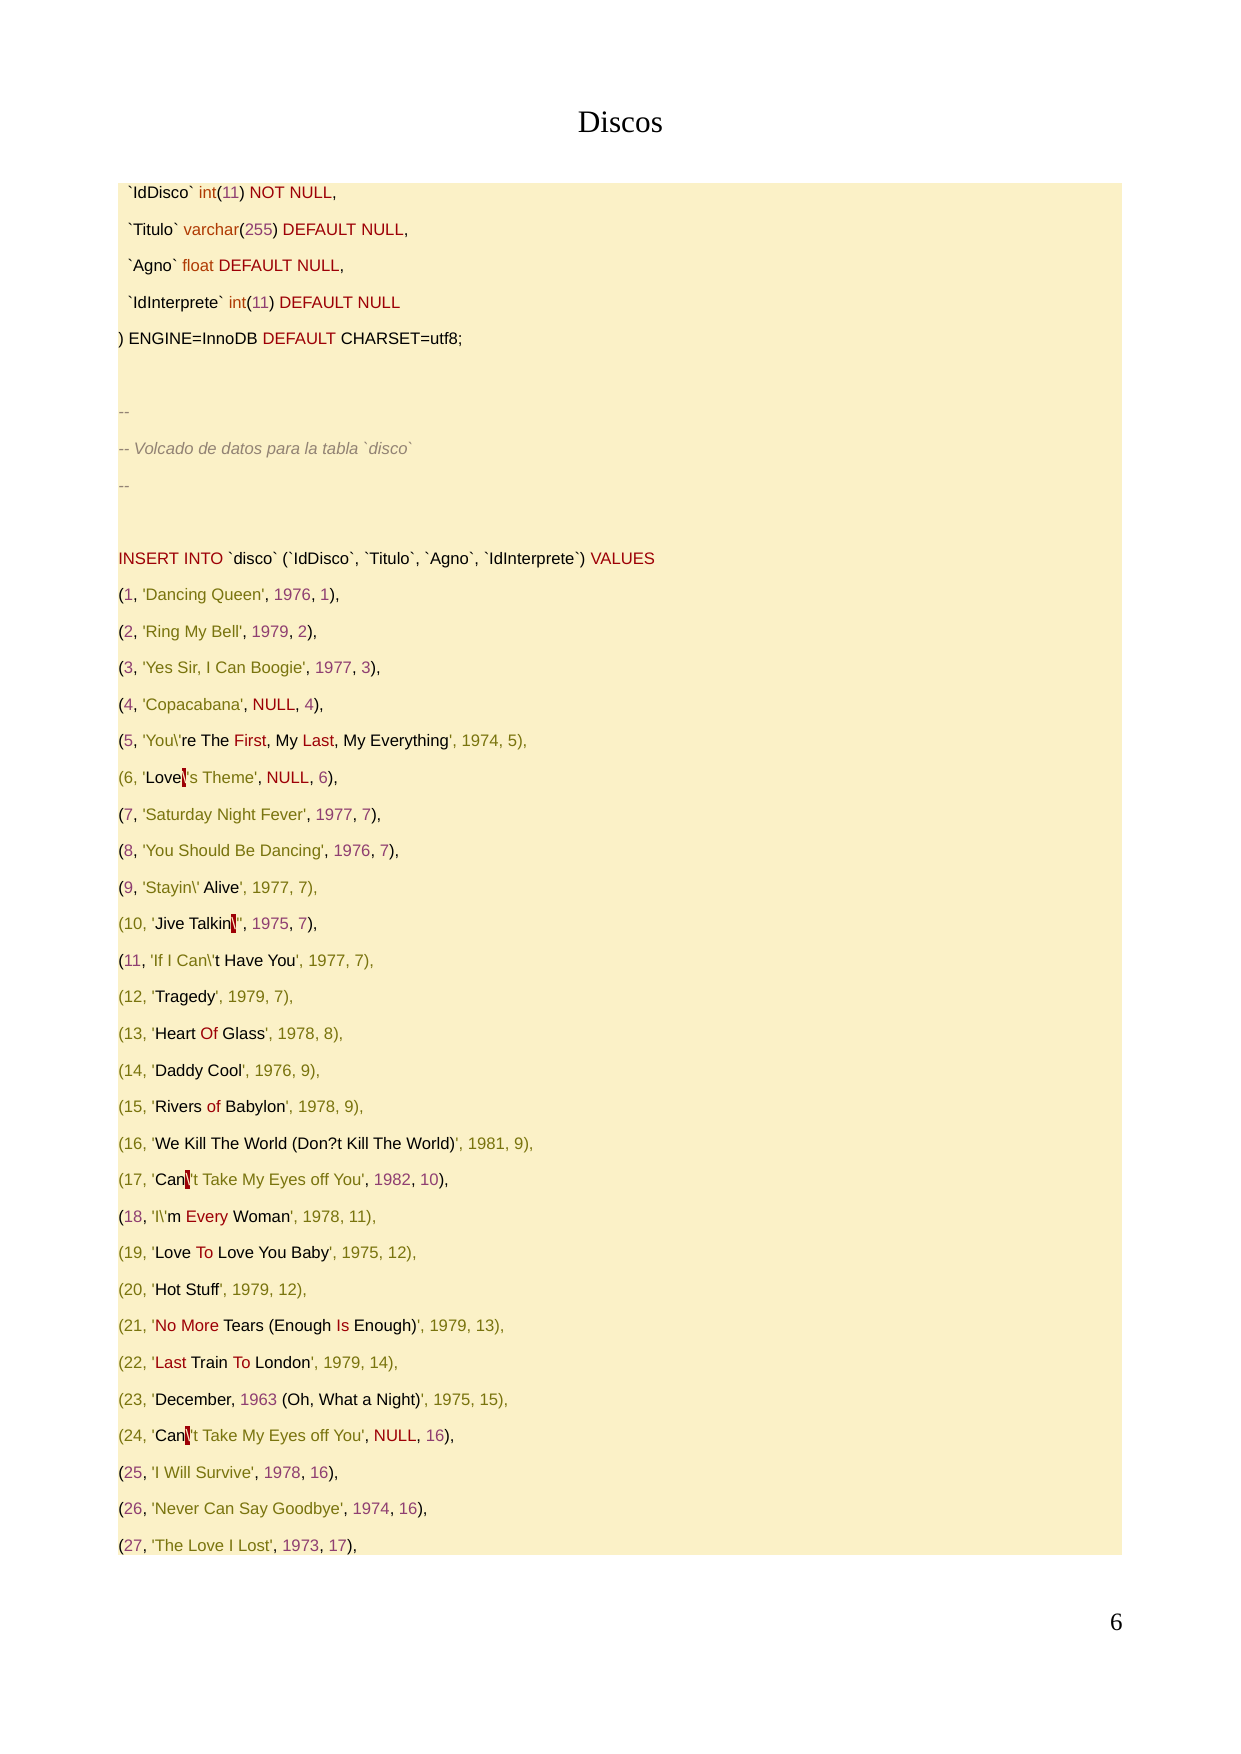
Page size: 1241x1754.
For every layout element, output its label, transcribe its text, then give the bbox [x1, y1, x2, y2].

text `IdDisco` int(11) NOT NULL, [118, 183, 1122, 202]
text ) ENGINE=InnoDB DEFAULT CHARSET=utf8; [118, 329, 1122, 348]
text (11, 'If I Can\'t Have You', 1977, 7), [118, 951, 1122, 970]
text -- Volcado de datos para la tabla `disco` [118, 439, 1122, 458]
text (23, 'December, 1963 (Oh, What a Night)', 1975, 15), [118, 1389, 1122, 1408]
text (4, 'Copacabana', NULL, 4), [118, 695, 1122, 714]
text (9, 'Stayin\' Alive', 1977, 7), [118, 877, 1122, 897]
text (1, 'Dancing Queen', 1976, 1), [118, 585, 1122, 604]
text (2, 'Ring My Bell', 1979, 2), [118, 622, 1122, 641]
text (7, 'Saturday Night Fever', 1977, 7), [118, 804, 1122, 823]
text `IdInterprete` int(11) DEFAULT NULL [118, 292, 1122, 312]
text -- [118, 475, 1122, 494]
text (5, 'You\'re The First, My Last, My Everything', 1974, 5), [118, 731, 1122, 750]
text (3, 'Yes Sir, I Can Boogie', 1977, 3), [118, 658, 1122, 677]
text (14, 'Daddy Cool', 1976, 9), [118, 1060, 1122, 1079]
text (6, 'Love\'s Theme', NULL, 6), [118, 768, 1122, 787]
text (22, 'Last Train To London', 1979, 14), [118, 1353, 1122, 1372]
text INSERT INTO `disco` (`IdDisco`, `Titulo`, `Agno`, `IdInterprete`) VALUES [118, 548, 1122, 568]
text (12, 'Tragedy', 1979, 7), [118, 987, 1122, 1006]
text (8, 'You Should Be Dancing', 1976, 7), [118, 841, 1122, 860]
text (16, 'We Kill The World (Don?t Kill The World)', 1981, 9), [118, 1133, 1122, 1153]
text (17, 'Can\'t Take My Eyes off You', 1982, 10), [118, 1170, 1122, 1189]
text (20, 'Hot Stuff', 1979, 12), [118, 1280, 1122, 1299]
text `Agno` float DEFAULT NULL, [118, 256, 1122, 275]
text (25, 'I Will Survive', 1978, 16), [118, 1462, 1122, 1482]
text (13, 'Heart Of Glass', 1978, 8), [118, 1024, 1122, 1043]
text (19, 'Love To Love You Baby', 1975, 12), [118, 1243, 1122, 1262]
text (24, 'Can\'t Take My Eyes off You', NULL, 16), [118, 1426, 1122, 1445]
text -- [118, 402, 1122, 421]
text (21, 'No More Tears (Enough Is Enough)', 1979, 13), [118, 1316, 1122, 1335]
text (15, 'Rivers of Babylon', 1978, 9), [118, 1097, 1122, 1116]
text (26, 'Never Can Say Goodbye', 1974, 16), [118, 1499, 1122, 1518]
text (27, 'The Love I Lost', 1973, 17), [118, 1536, 1122, 1555]
text `Titulo` varchar(255) DEFAULT NULL, [118, 219, 1122, 238]
text (10, 'Jive Talkin\'', 1975, 7), [118, 914, 1122, 933]
text (18, 'I\'m Every Woman', 1978, 11), [118, 1207, 1122, 1226]
